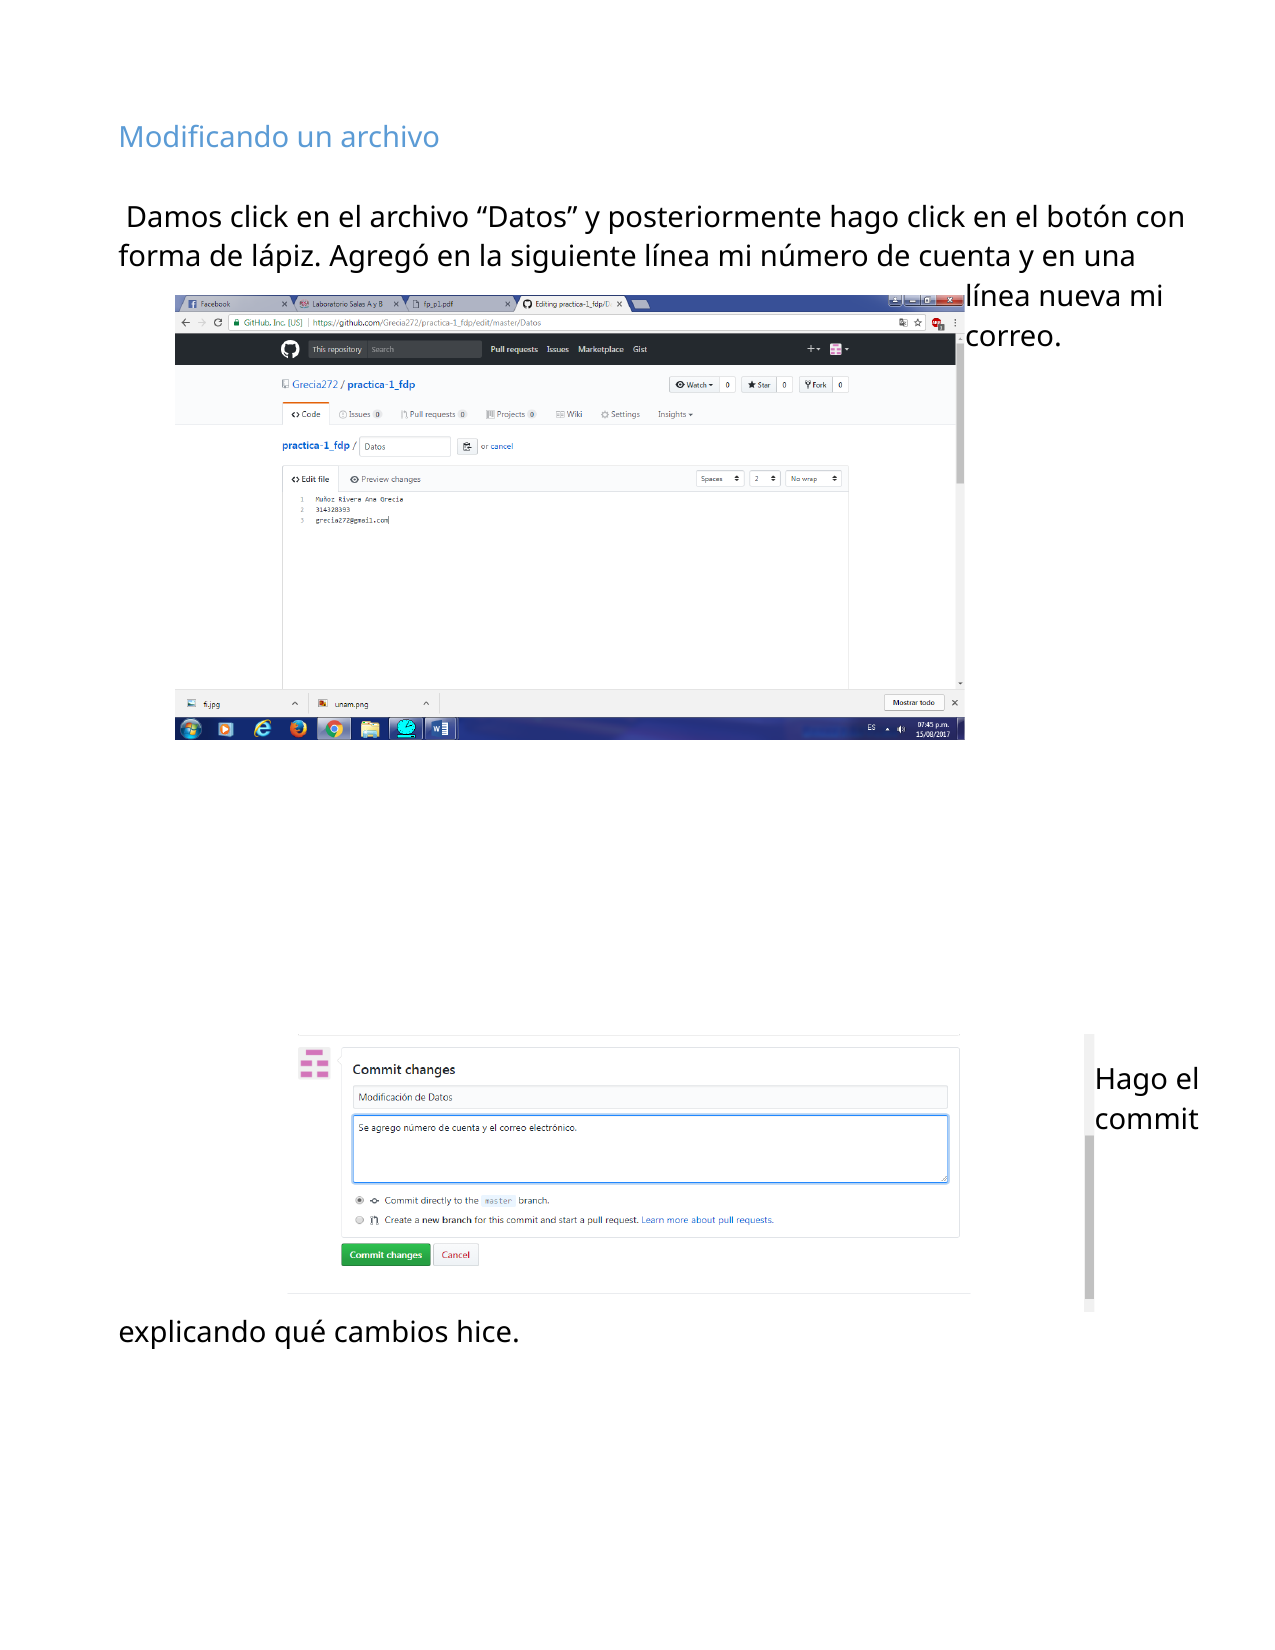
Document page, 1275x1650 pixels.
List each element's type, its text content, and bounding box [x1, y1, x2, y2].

text Modificando un archivo [118, 117, 1205, 156]
text Damos click en el archivo “Datos” y posteriormente hago click en el botón con forma de lápiz. Agregó en la siguiente línea mi número de cuenta y en una línea nueva mi correo. [118, 196, 1205, 355]
text Hago el commit explicando qué cambios hice. [118, 1058, 1205, 1351]
